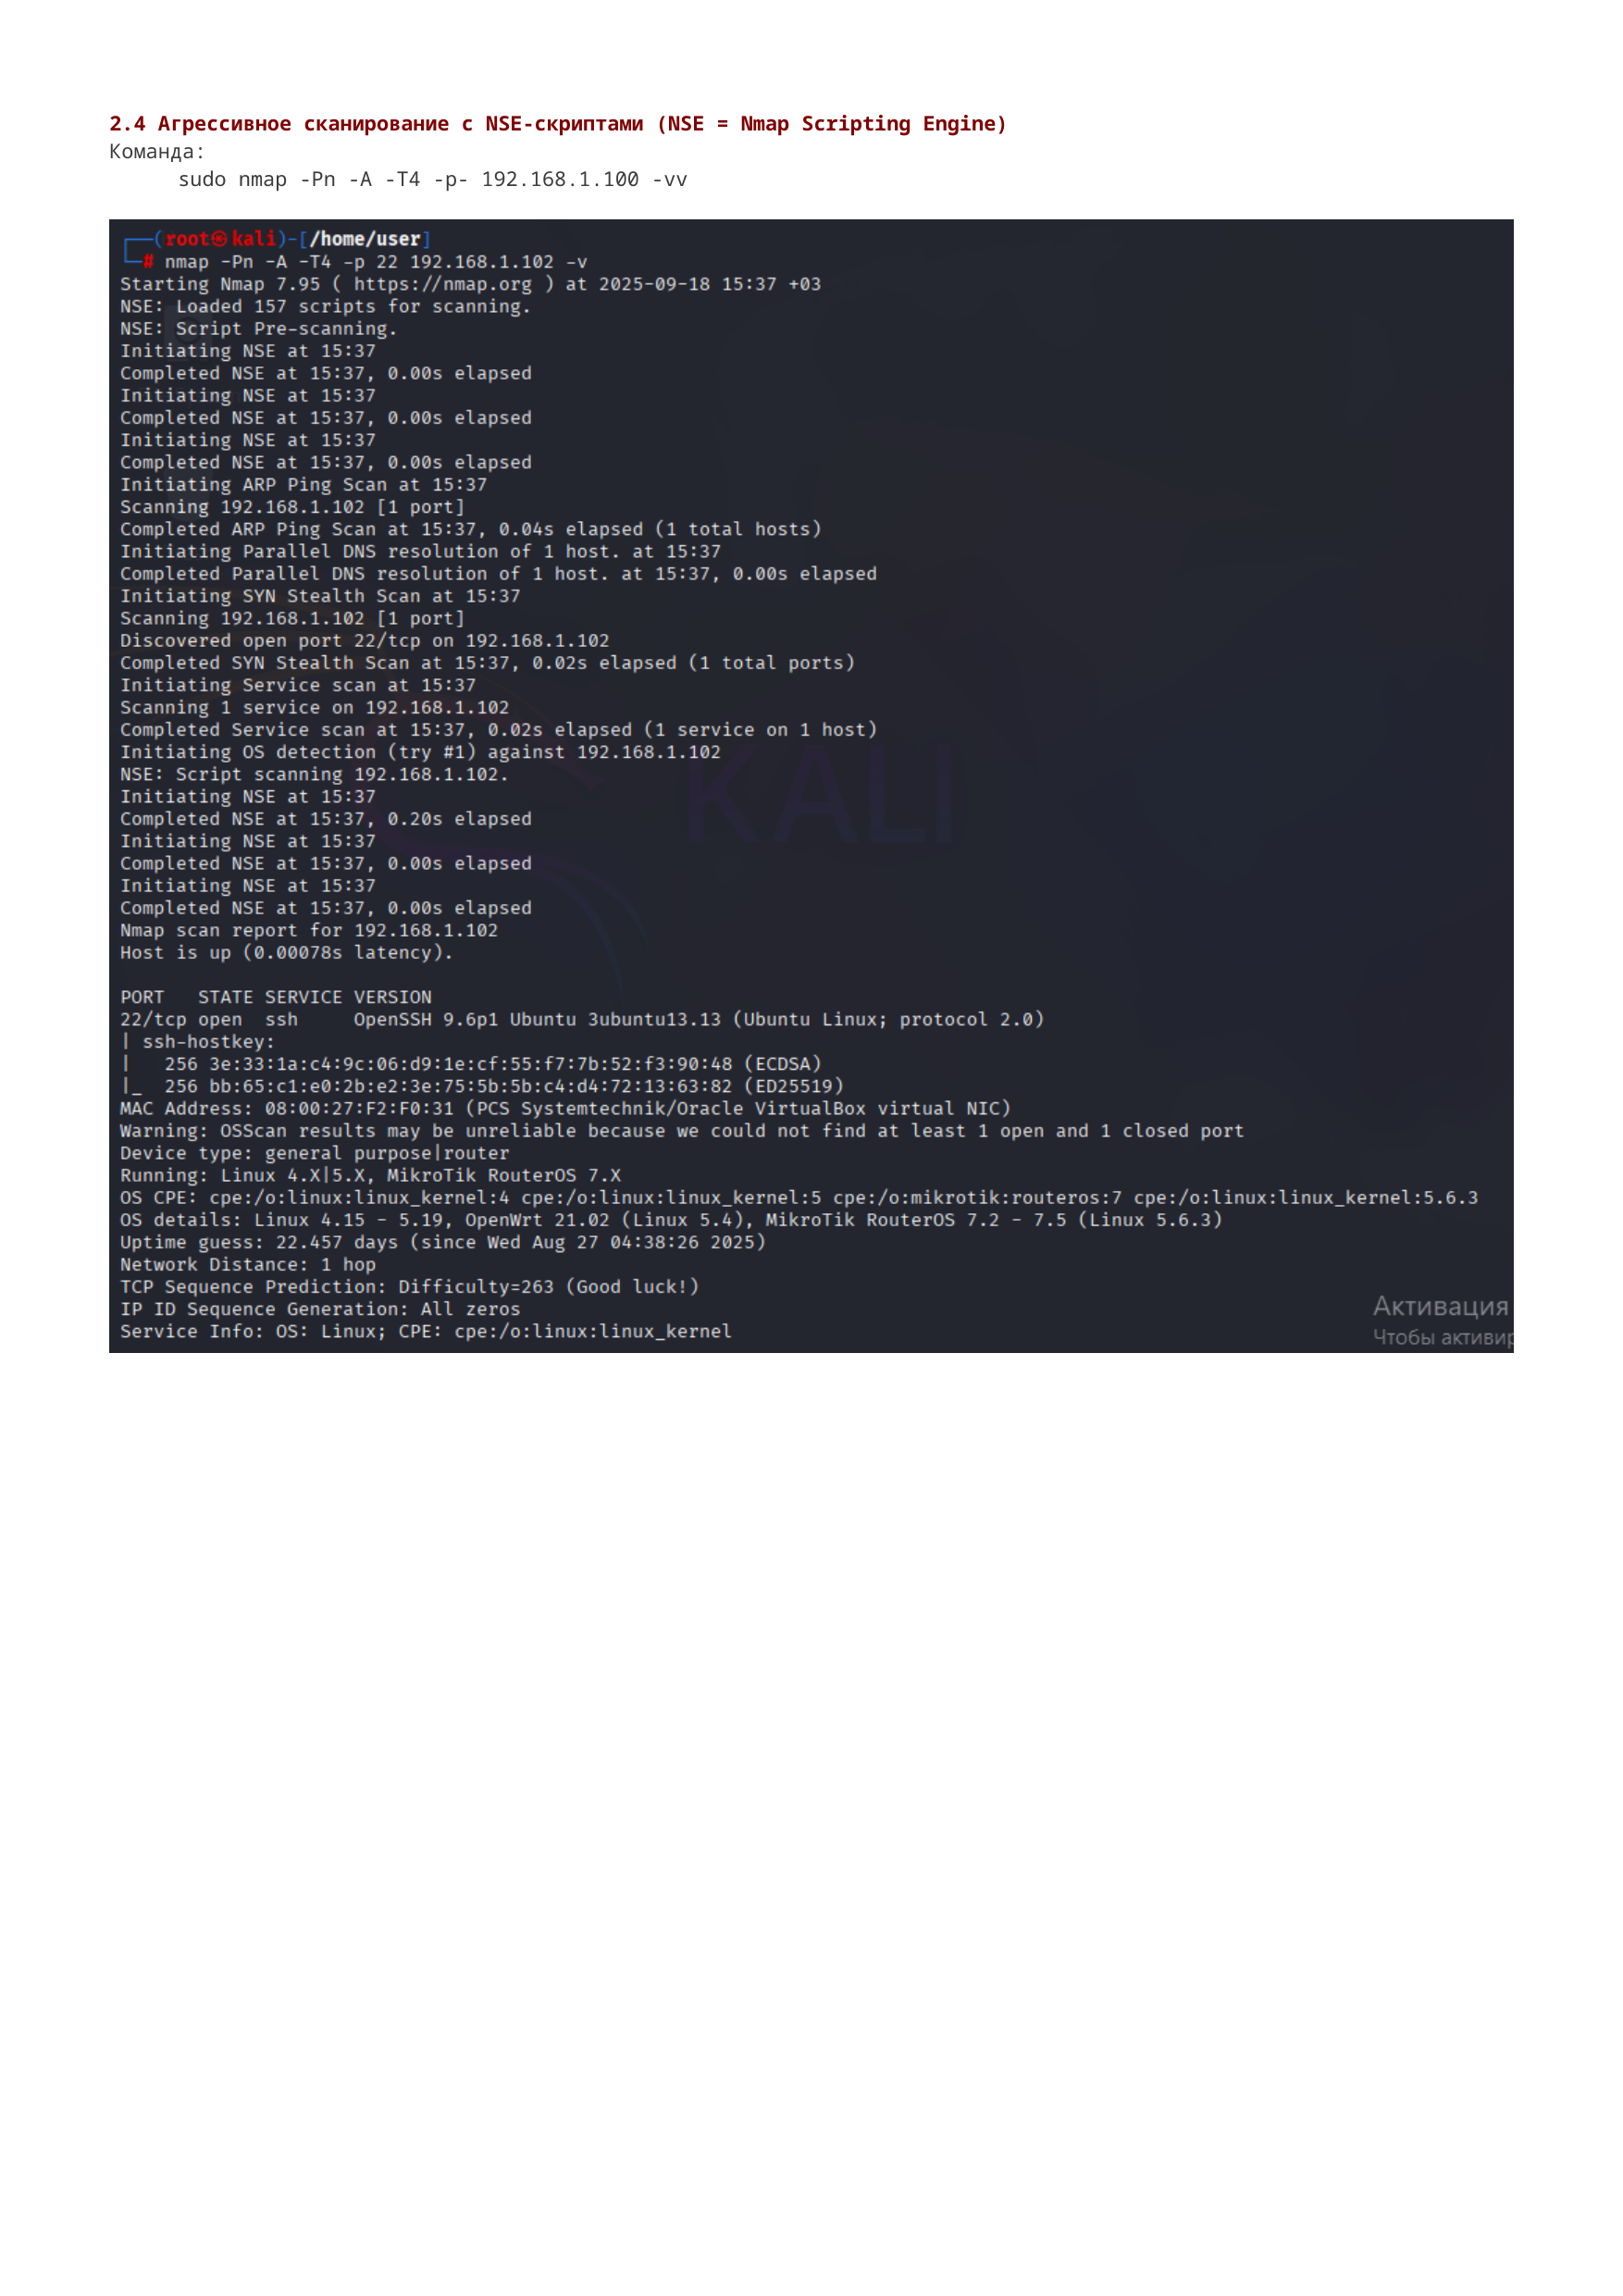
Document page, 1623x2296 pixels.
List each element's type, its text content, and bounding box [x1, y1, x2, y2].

text Команда: [109, 137, 1514, 165]
text 2.4 Агрессивное сканирование с NSE-скриптами (NSE = Nmap Scripting Engine) [109, 109, 1514, 137]
picture [109, 219, 1514, 1353]
text sudo nmap -Pn -A -T4 -p- 192.168.1.100 -vv [109, 165, 1514, 192]
